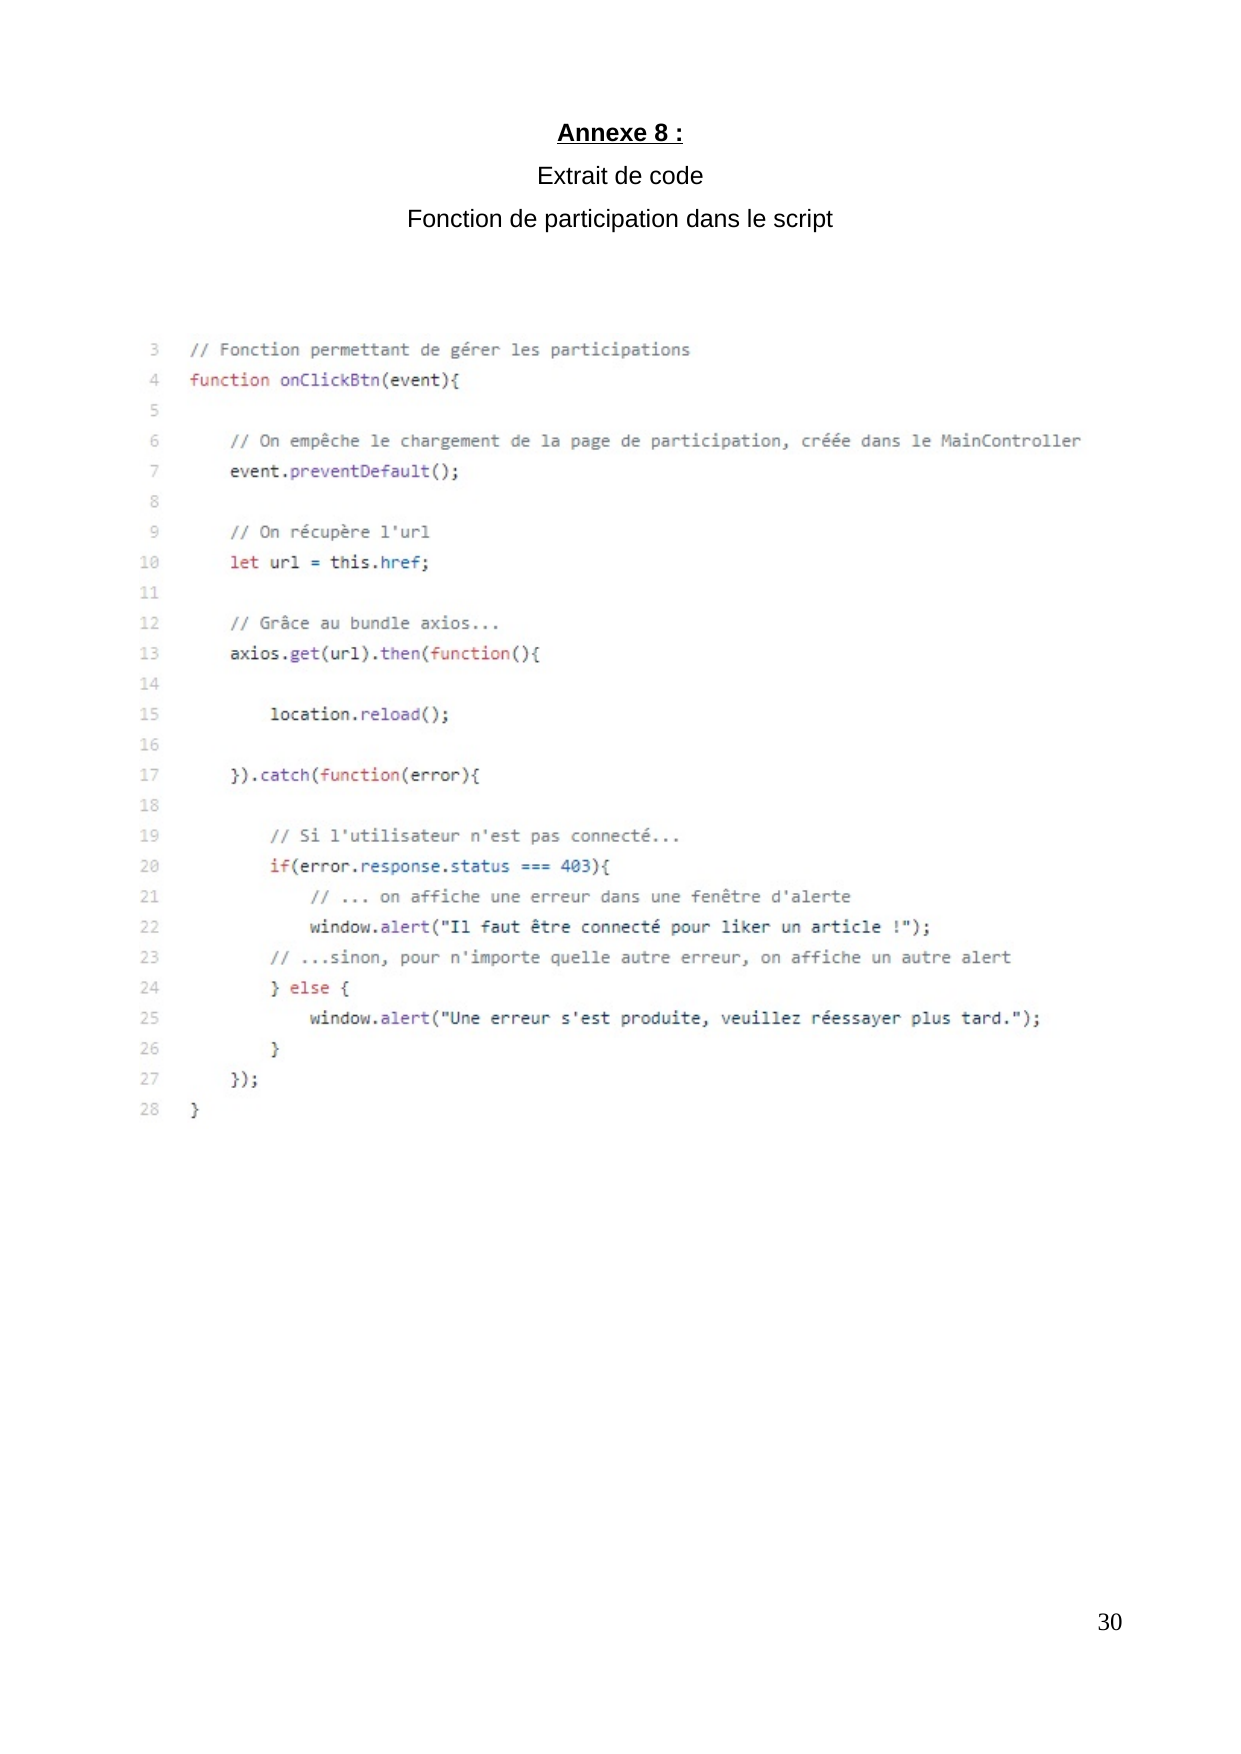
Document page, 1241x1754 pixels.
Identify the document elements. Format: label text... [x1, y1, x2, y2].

text Fonction de participation dans le script [118, 204, 1122, 233]
picture [139, 333, 1102, 1129]
text Annexe 8 : [118, 118, 1122, 147]
text Extrait de code [118, 161, 1122, 190]
